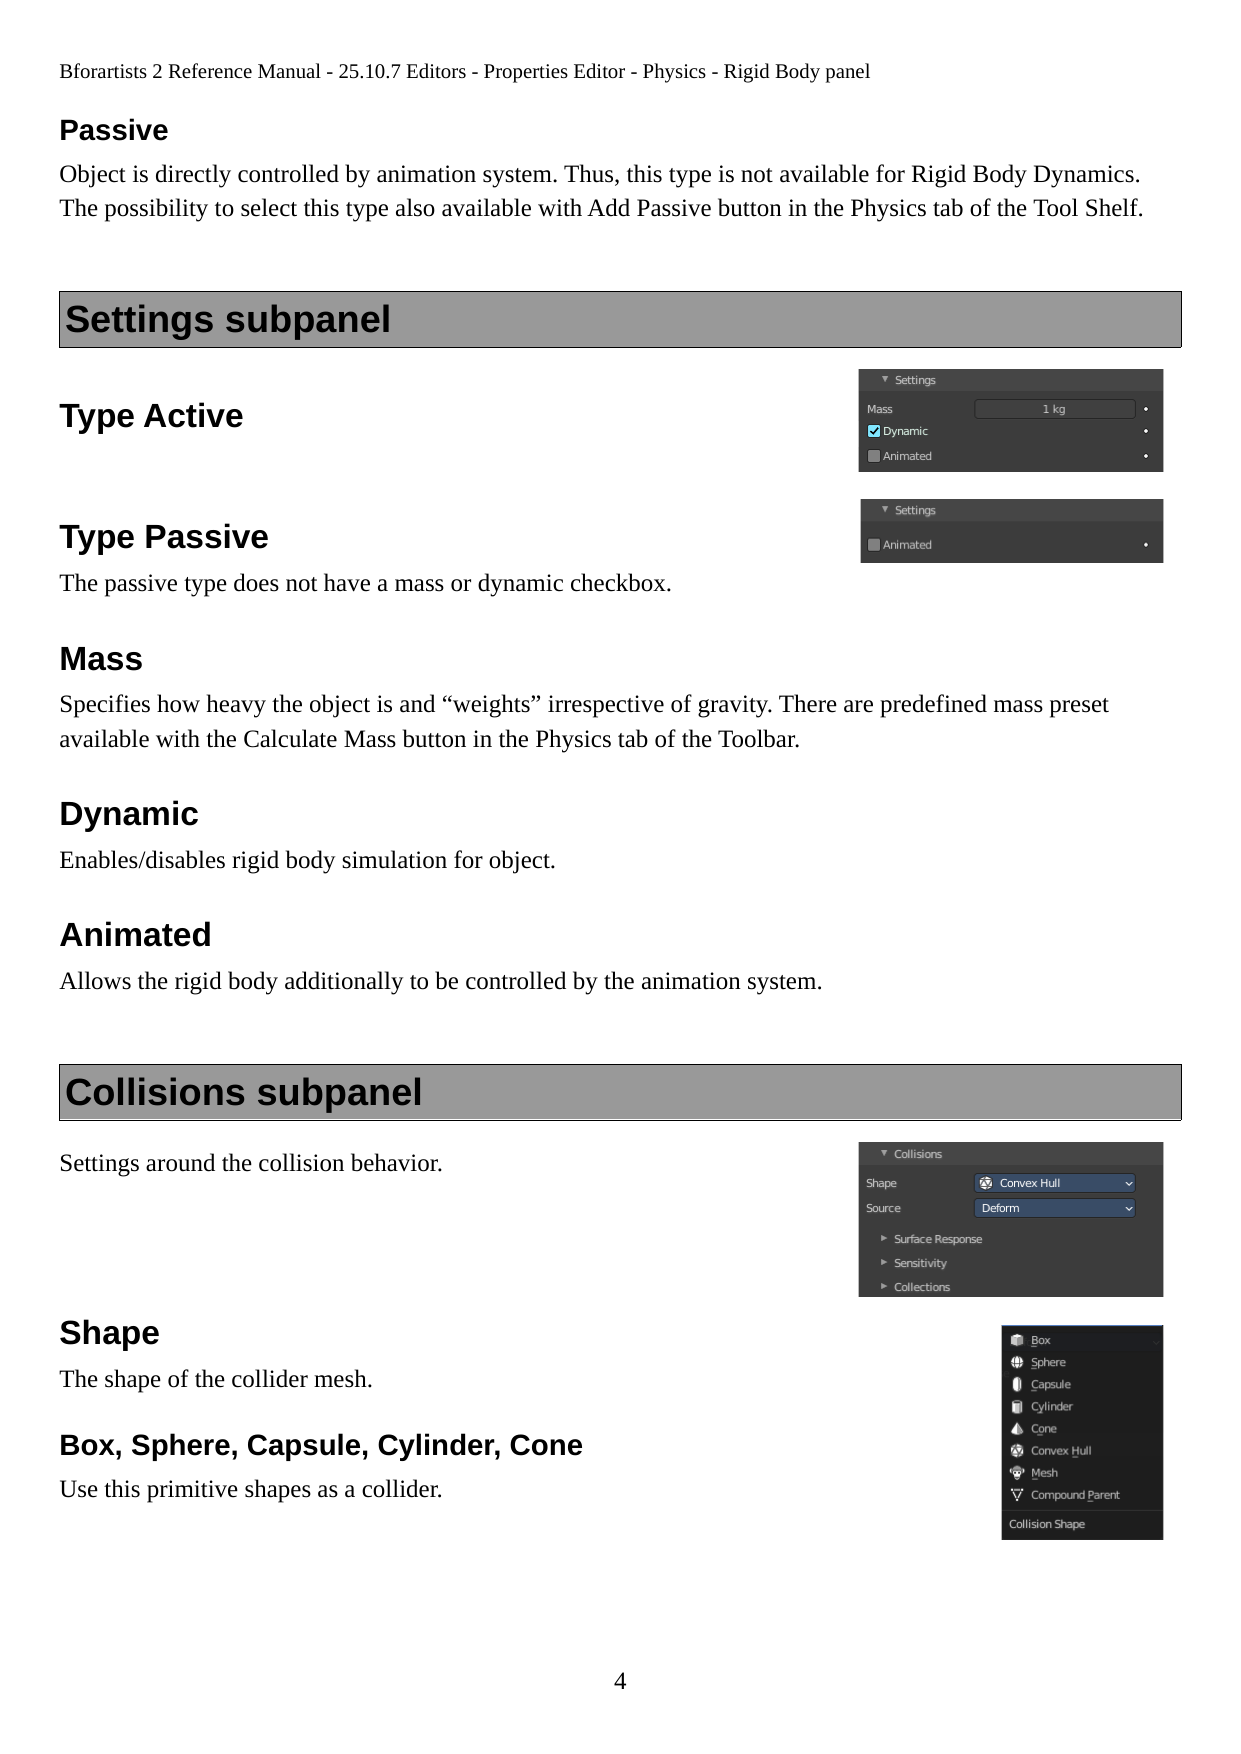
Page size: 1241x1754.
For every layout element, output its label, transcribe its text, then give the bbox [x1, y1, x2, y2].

subtitle Box, Sphere, Capsule, Cylinder, Cone [59, 1428, 1001, 1461]
text Enables/disables rigid body simulation for object. [59, 845, 1181, 874]
subtitle [1164, 396, 1181, 435]
table_header Settings subpanel [60, 292, 1181, 347]
picture [1001, 1325, 1164, 1540]
picture [860, 499, 1164, 563]
text The passive type does not have a mass or dynamic checkbox. [59, 568, 1181, 597]
picture [858, 369, 1164, 472]
subtitle [1164, 517, 1181, 556]
subtitle Shape [59, 1313, 1181, 1352]
text Use this primitive shapes as a collider. [59, 1474, 1001, 1503]
subtitle Dynamic [59, 794, 1181, 833]
subtitle Passive [59, 113, 1181, 146]
text Object is directly controlled by animation system. Thus, this type is not available for Rigid Body Dynamics. The possibility to select this type also available with Add Passive button in the Physics tab of the Tool Shelf. [59, 159, 1181, 222]
text Settings around the collision behavior. [59, 1148, 858, 1177]
text Specifies how heavy the object is and “weights” irrespective of gravity. There are predefined mass preset available with the Calculate Mass button in the Physics tab of the Toolbar. [59, 689, 1181, 753]
picture [858, 1142, 1164, 1297]
subtitle Animated [59, 915, 1181, 954]
subtitle Type Passive [59, 517, 860, 556]
subtitle Mass [59, 638, 1181, 677]
table_header Collisions subpanel [60, 1065, 1181, 1119]
text The shape of the collider mesh. [59, 1364, 1001, 1393]
text Allows the rigid body additionally to be controlled by the animation system. [59, 966, 1181, 995]
subtitle Type Active [59, 396, 858, 435]
